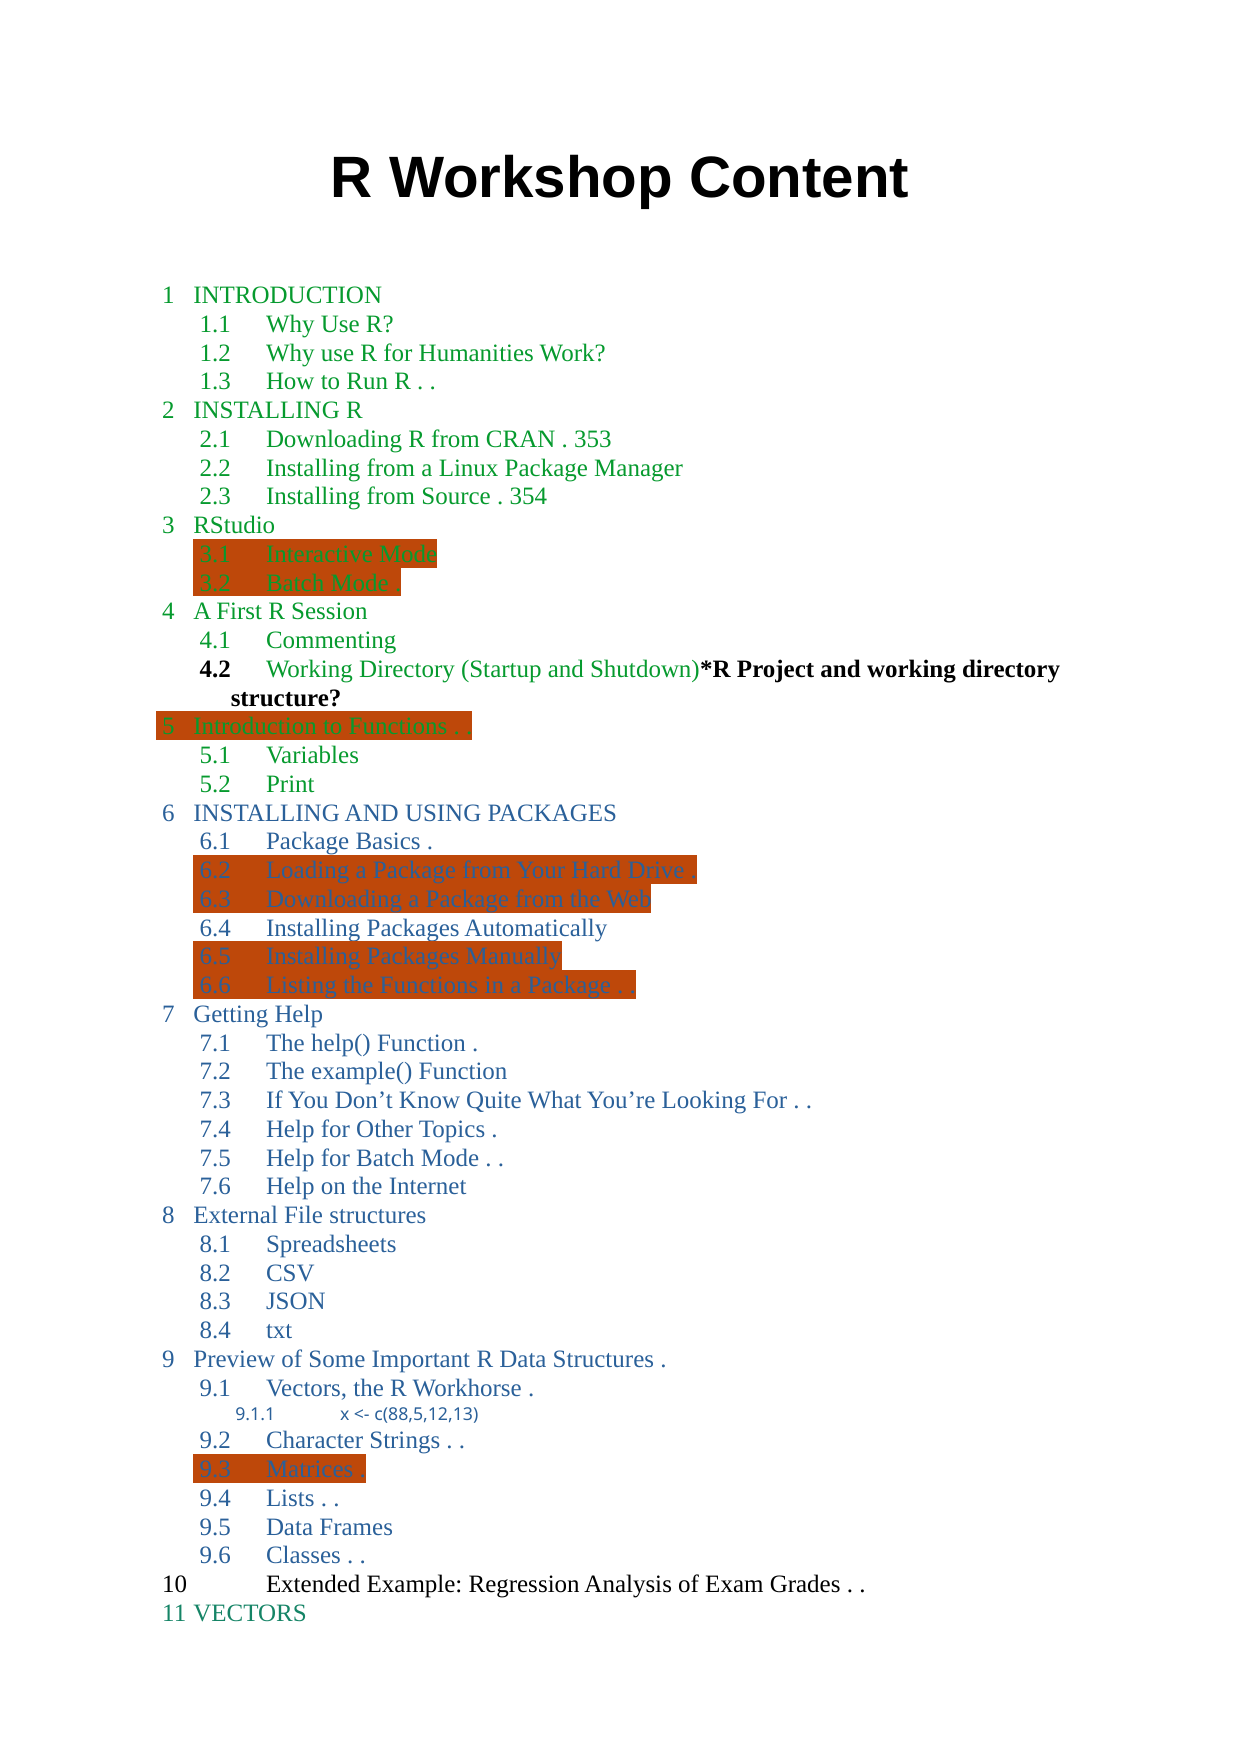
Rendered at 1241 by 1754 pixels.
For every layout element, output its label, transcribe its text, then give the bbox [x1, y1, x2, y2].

list Installing from a Linux Package Manager [193, 453, 1122, 481]
list Extended Example: Regression Analysis of Exam Grades . . [156, 1569, 1122, 1598]
list Print [193, 769, 1122, 798]
list Getting Help [156, 999, 1122, 1028]
list INSTALLING AND USING PACKAGES [156, 798, 1122, 826]
list Installing Packages Automatically [193, 913, 1122, 941]
list Package Basics . [193, 826, 1122, 855]
list txt [193, 1315, 1122, 1344]
list x <- c(88,5,12,13) [231, 1401, 1122, 1426]
list Help on the Internet [193, 1171, 1122, 1200]
list Classes . . [193, 1541, 1122, 1569]
list The help() Function . [193, 1028, 1122, 1056]
list Spreadsheets [193, 1229, 1122, 1258]
list INSTALLING R [156, 395, 1122, 424]
list Installing Packages Manually [193, 941, 1122, 970]
list Installing from Source . 354 [193, 481, 1122, 510]
list Data Frames [193, 1512, 1122, 1541]
list CSV [193, 1258, 1122, 1286]
list Downloading R from CRAN . 353 [193, 424, 1122, 453]
list How to Run R . . [193, 366, 1122, 395]
list Listing the Functions in a Package . . [193, 970, 1122, 999]
list Lists . . [193, 1483, 1122, 1512]
list Variables [193, 740, 1122, 769]
list The example() Function [193, 1056, 1122, 1085]
list Why use R for Humanities Work? [193, 338, 1122, 366]
list Downloading a Package from the Web [193, 884, 1122, 913]
list Working Directory (Startup and Shutdown)*R Project and working directory structure? [193, 654, 1122, 711]
list JSON [193, 1286, 1122, 1315]
list Vectors, the R Workhorse . [193, 1373, 1122, 1401]
list External File structures [156, 1200, 1122, 1229]
list Introduction to Functions . . [156, 711, 1122, 740]
list Preview of Some Important R Data Structures . [156, 1344, 1122, 1373]
list Matrices . [193, 1454, 1122, 1483]
list Commenting [193, 625, 1122, 654]
list Loading a Package from Your Hard Drive . [193, 855, 1122, 884]
list Batch Mode . [193, 568, 1122, 596]
list A First R Session [156, 596, 1122, 625]
list Help for Batch Mode . . [193, 1143, 1122, 1171]
list Character Strings . . [193, 1426, 1122, 1454]
title R Workshop Content [118, 143, 1122, 210]
list Why Use R? [193, 309, 1122, 338]
list RStudio [156, 510, 1122, 539]
list INTRODUCTION [156, 280, 1122, 309]
list Interactive Mode [193, 539, 1122, 568]
list Help for Other Topics . [193, 1114, 1122, 1143]
list If You Don’t Know Quite What You’re Looking For . . [193, 1085, 1122, 1114]
list VECTORS [156, 1598, 1122, 1627]
